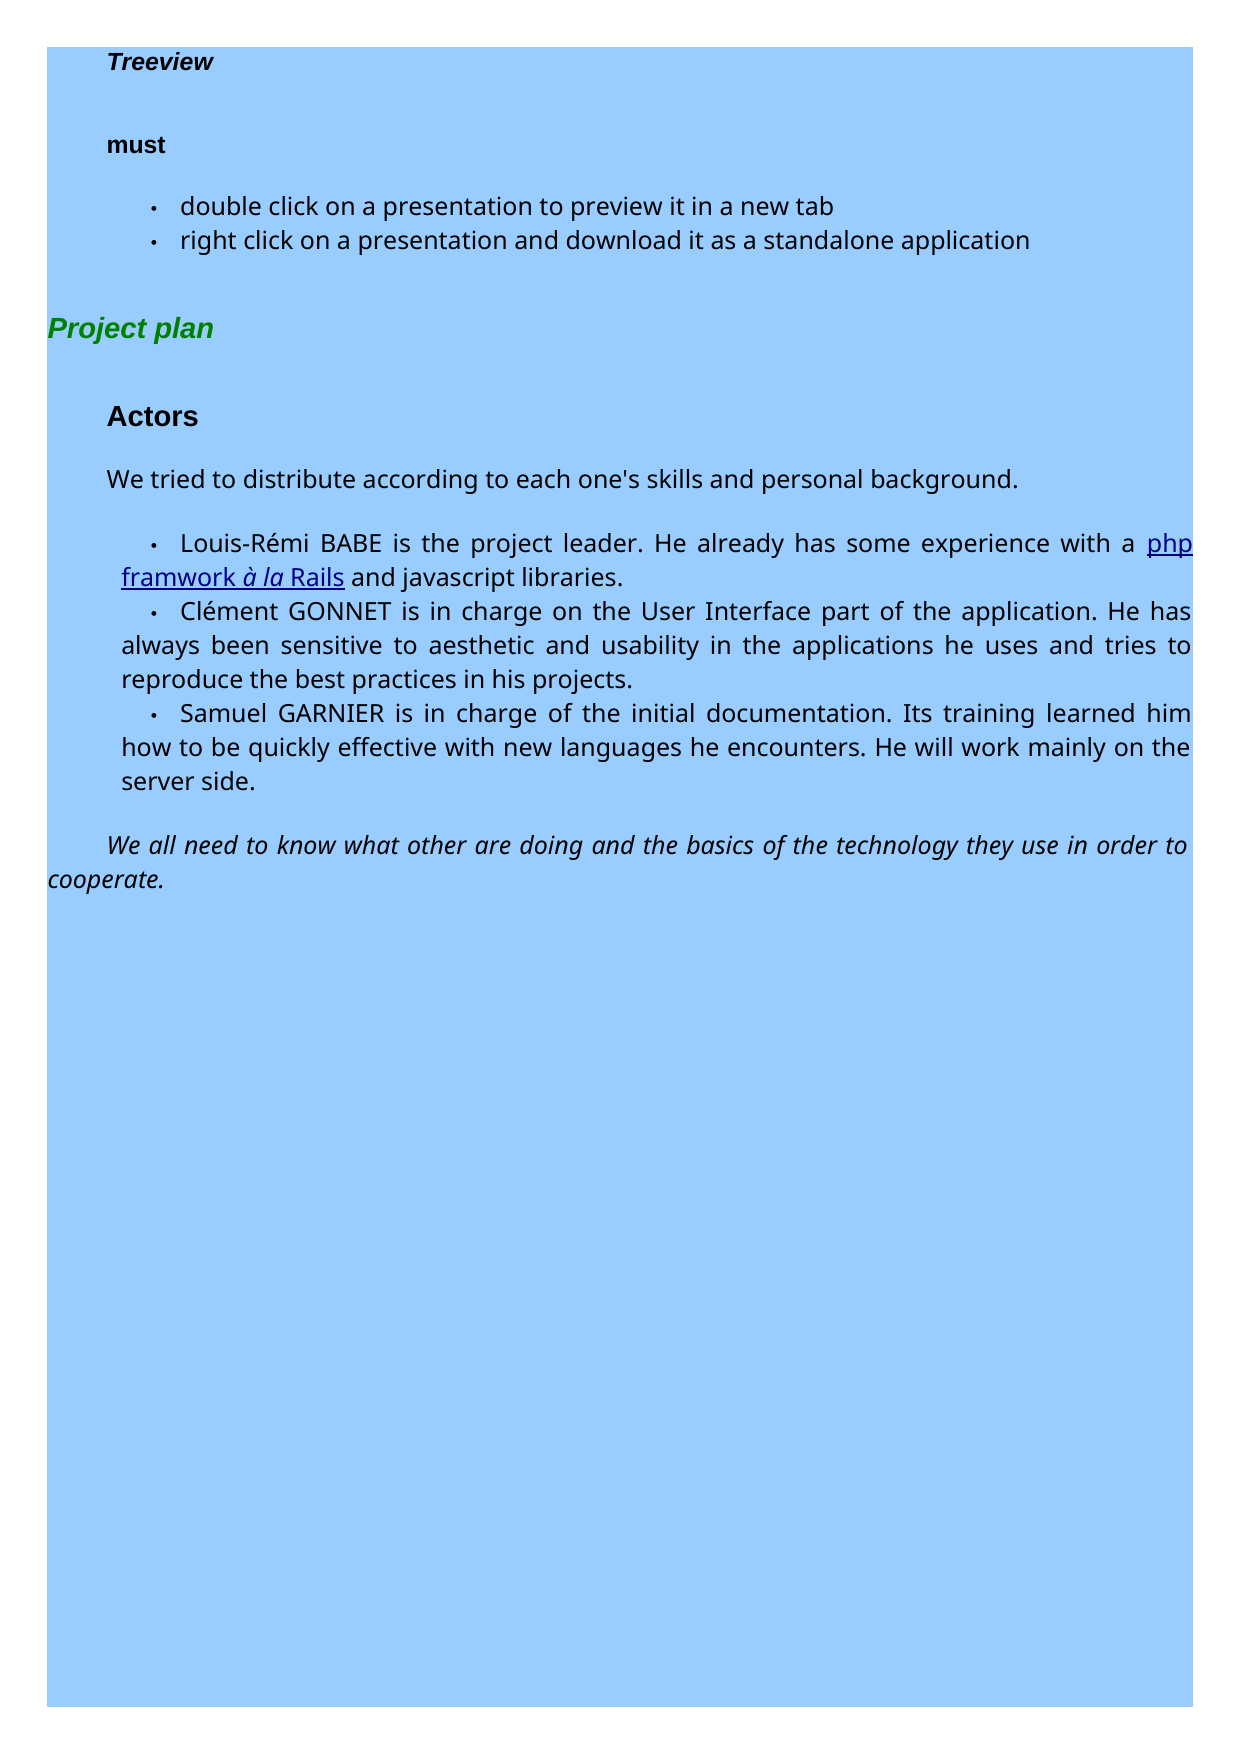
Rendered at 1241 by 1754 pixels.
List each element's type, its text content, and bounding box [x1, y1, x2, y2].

list Clément GONNET is in charge on the User Interface part of the application. He has always been sensitive to aesthetic and usability in the applications he uses and tries to reproduce the best practices in his projects. [91, 594, 1193, 696]
subtitle Actors [47, 399, 1193, 432]
subtitle Treeview [47, 47, 1193, 76]
list Louis-Rémi BABE is the project leader. He already has some experience with a php framwork à la Rails and javascript libraries. [91, 526, 1193, 594]
subtitle must [47, 130, 1193, 159]
list double click on a presentation to preview it in a new tab [91, 188, 1193, 222]
text We all need to know what other are doing and the basics of the technology they use in order to cooperate. [47, 827, 1193, 896]
subtitle Project plan [47, 311, 1193, 344]
text We tried to distribute according to each one's skills and personal background. [47, 462, 1193, 496]
list right click on a presentation and download it as a standalone application [91, 222, 1193, 256]
list Samuel GARNIER is in charge of the initial documentation. Its training learned him how to be quickly effective with new languages he encounters. He will work mainly on the server side. [91, 696, 1193, 798]
